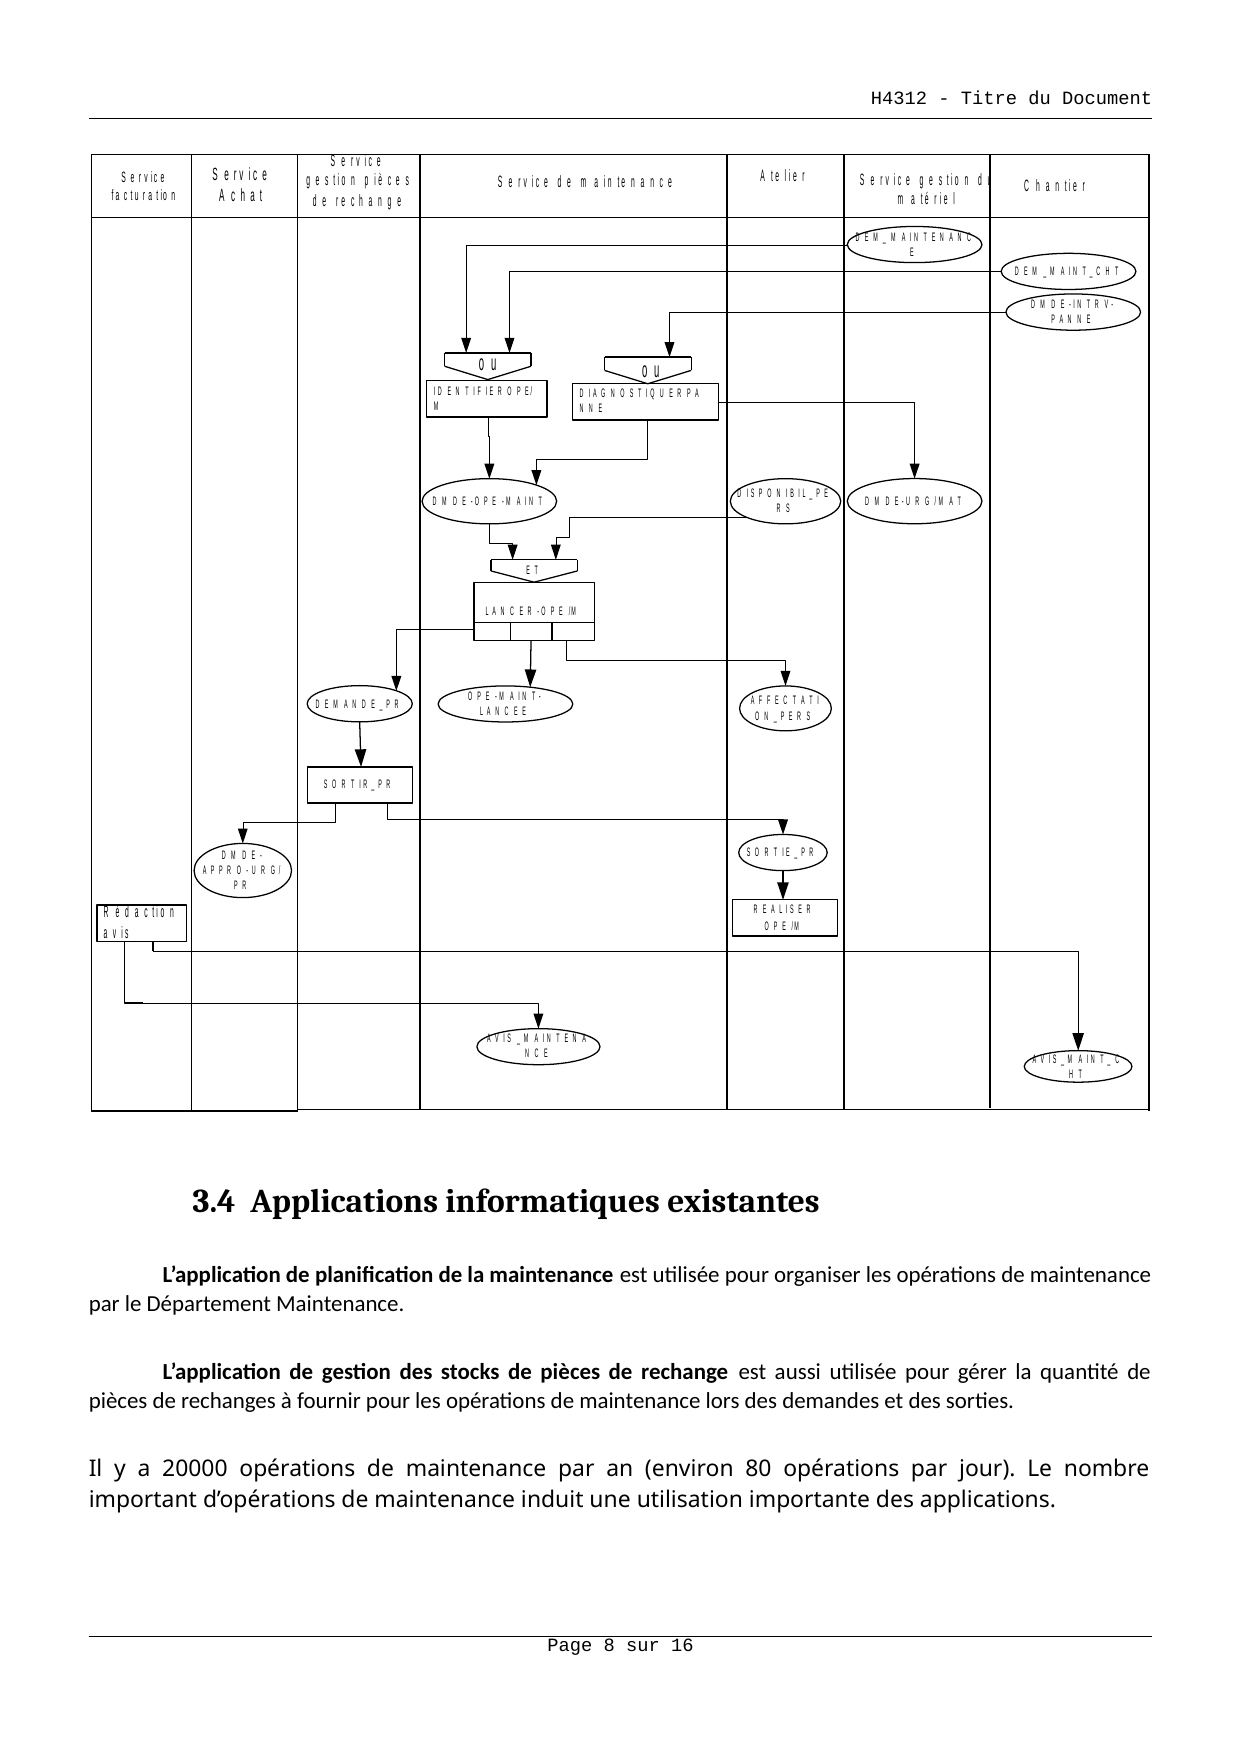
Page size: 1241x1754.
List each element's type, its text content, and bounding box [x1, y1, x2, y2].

text L’application de planification de la maintenance est utilisée pour organiser les opérations de maintenance par le Département Maintenance. [88, 1258, 1152, 1317]
text Il y a 20000 opérations de maintenance par an (environ 80 opérations par jour). Le nombre important d’opérations de maintenance induit une utilisation importante des applications. [88, 1452, 1152, 1514]
subtitle Applications informatiques existantes [133, 1182, 1152, 1221]
text L’application de gestion des stocks de pièces de rechange est aussi utilisée pour gérer la quantité de pièces de rechanges à fournir pour les opérations de maintenance lors des demandes et des sorties. [88, 1355, 1152, 1414]
